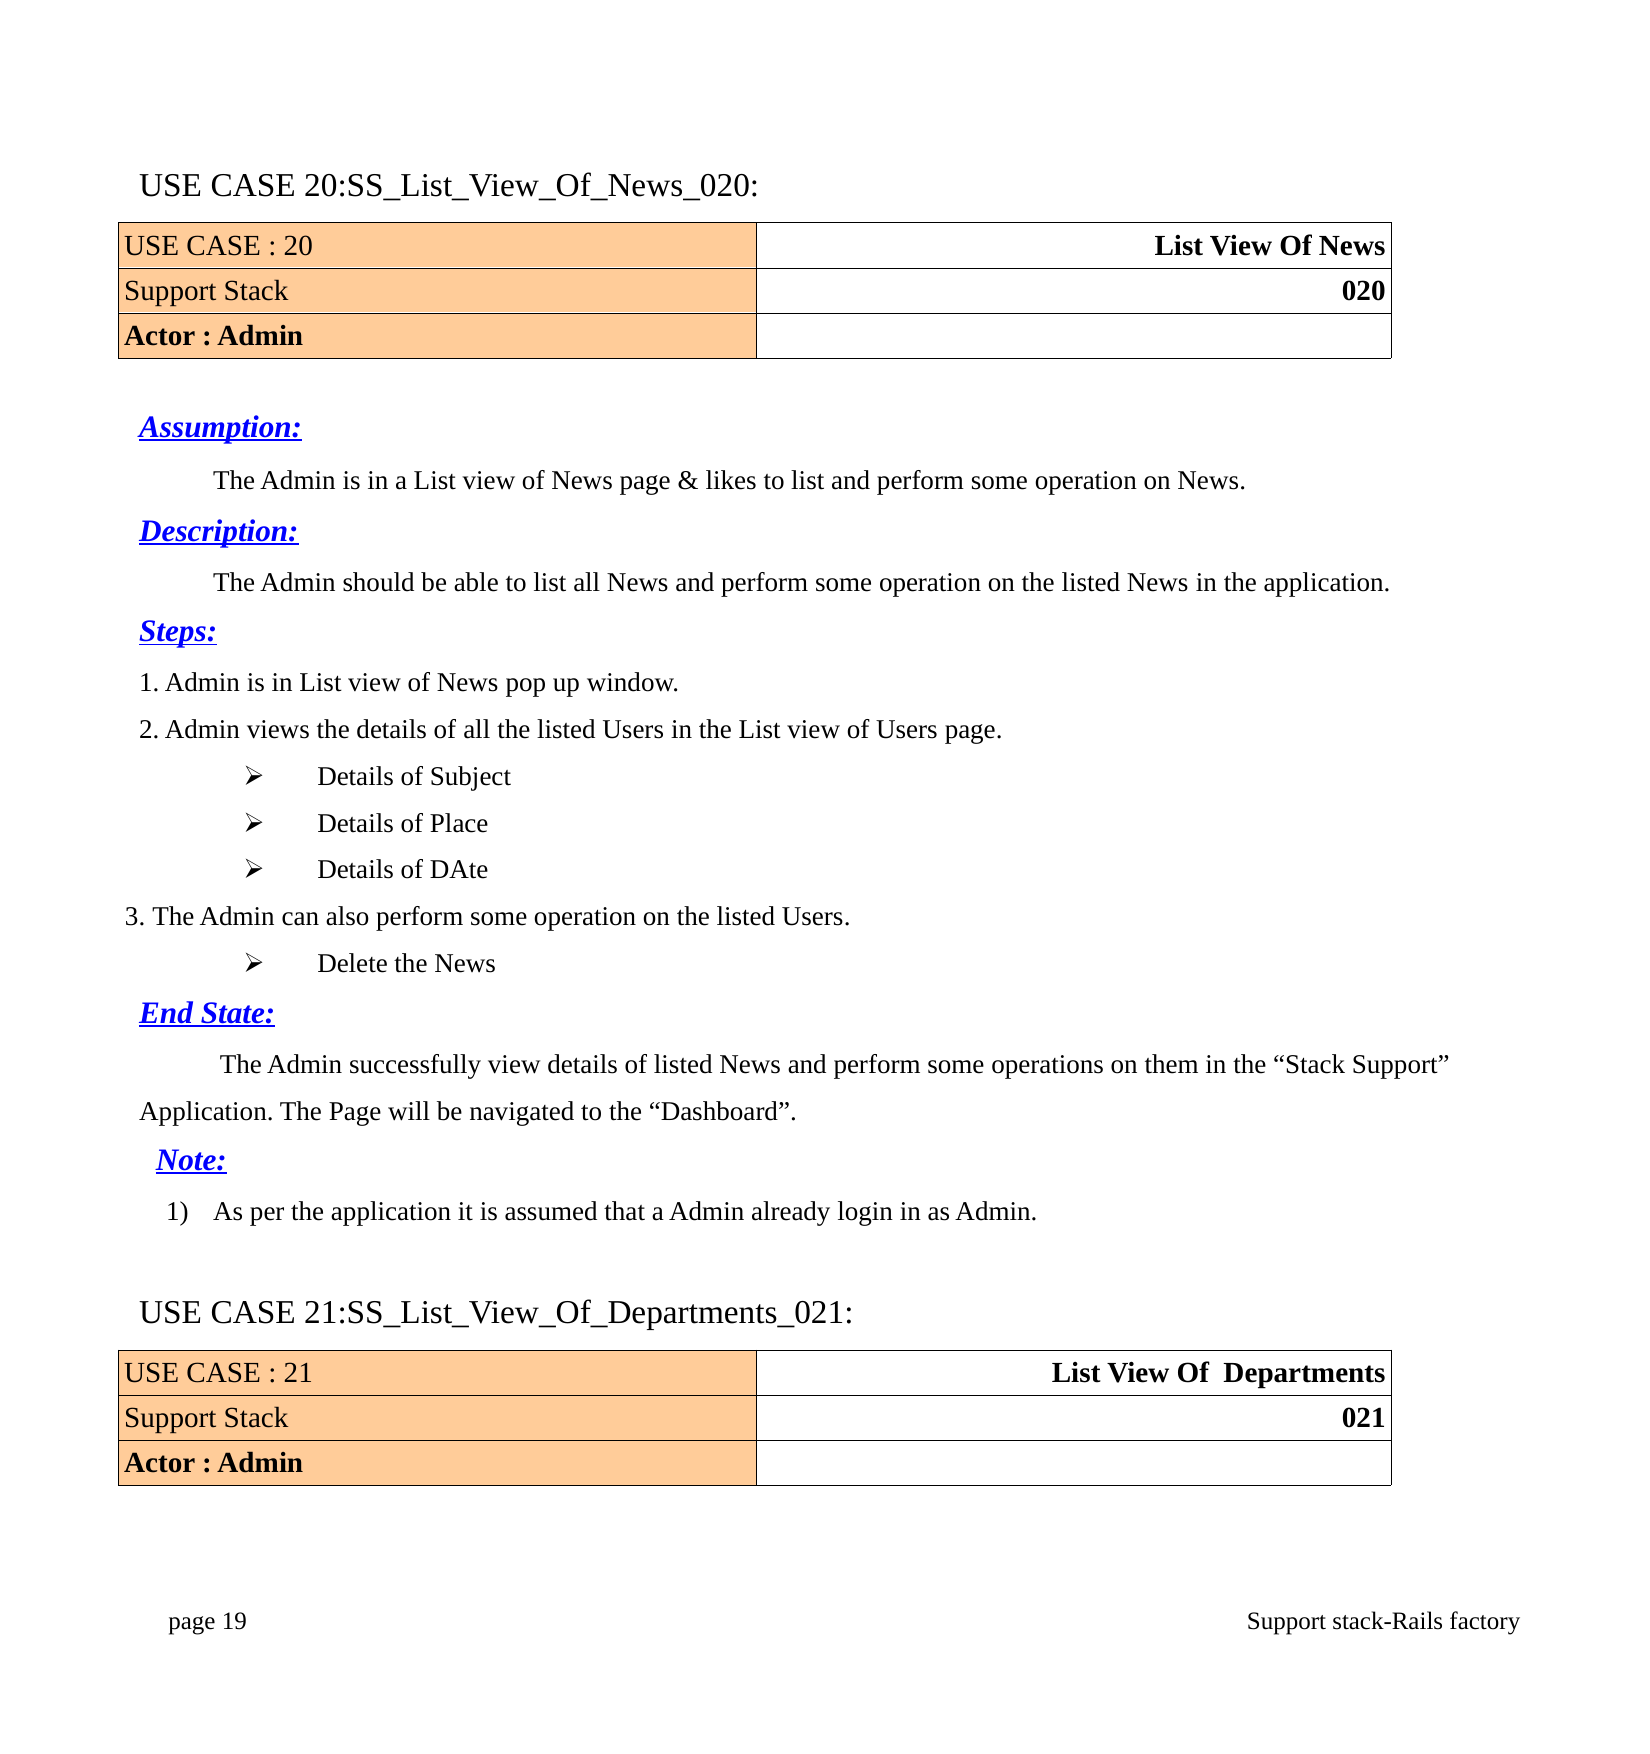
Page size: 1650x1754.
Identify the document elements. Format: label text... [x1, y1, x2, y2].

list Details of DAte [243, 854, 1532, 885]
table_header List View Of Departments [757, 1351, 1391, 1395]
list Delete the News [243, 947, 1532, 978]
list 3. The Admin can also perform some operation on the listed Users. [118, 901, 1532, 932]
table_cell Actor : Admin [119, 1441, 756, 1485]
table_cell Support Stack [119, 1396, 756, 1440]
list Note: [118, 1141, 1532, 1177]
text Description: [139, 512, 1532, 548]
list Details of Subject [243, 760, 1532, 791]
text 1. Admin is in List view of News pop up window. [139, 667, 1532, 698]
table_cell [757, 1441, 1391, 1485]
text Assumption: [139, 408, 1532, 444]
text Steps: [139, 613, 1532, 649]
table_cell 020 [757, 269, 1391, 312]
text End State: [139, 994, 1532, 1030]
text 2. Admin views the details of all the listed Users in the List view of Users page. [139, 713, 1532, 744]
table_cell 021 [757, 1396, 1391, 1440]
table_header USE CASE : 20 [119, 223, 756, 267]
list Details of Place [243, 807, 1532, 838]
list 1) As per the application it is assumed that a Admin already login in as Admin. [139, 1195, 1532, 1226]
text USE CASE 21:SS_List_View_Of_Departments_021: [139, 1292, 1532, 1330]
text The Admin should be able to list all News and perform some operation on the listed News in the application. [139, 566, 1532, 597]
text The Admin successfully view details of listed News and perform some operations on them in the “Stack Support” Application. The Page will be navigated to the “Dashboard”. [139, 1048, 1532, 1126]
table_header USE CASE : 21 [119, 1351, 756, 1395]
table_cell [757, 314, 1391, 358]
table_cell Support Stack [119, 269, 756, 312]
text The Admin is in a List view of News page & likes to list and perform some operation on News. [139, 462, 1532, 495]
table_header List View Of News [757, 223, 1391, 267]
table_cell Actor : Admin [119, 314, 756, 358]
text USE CASE 20:SS_List_View_Of_News_020: [139, 165, 1532, 203]
